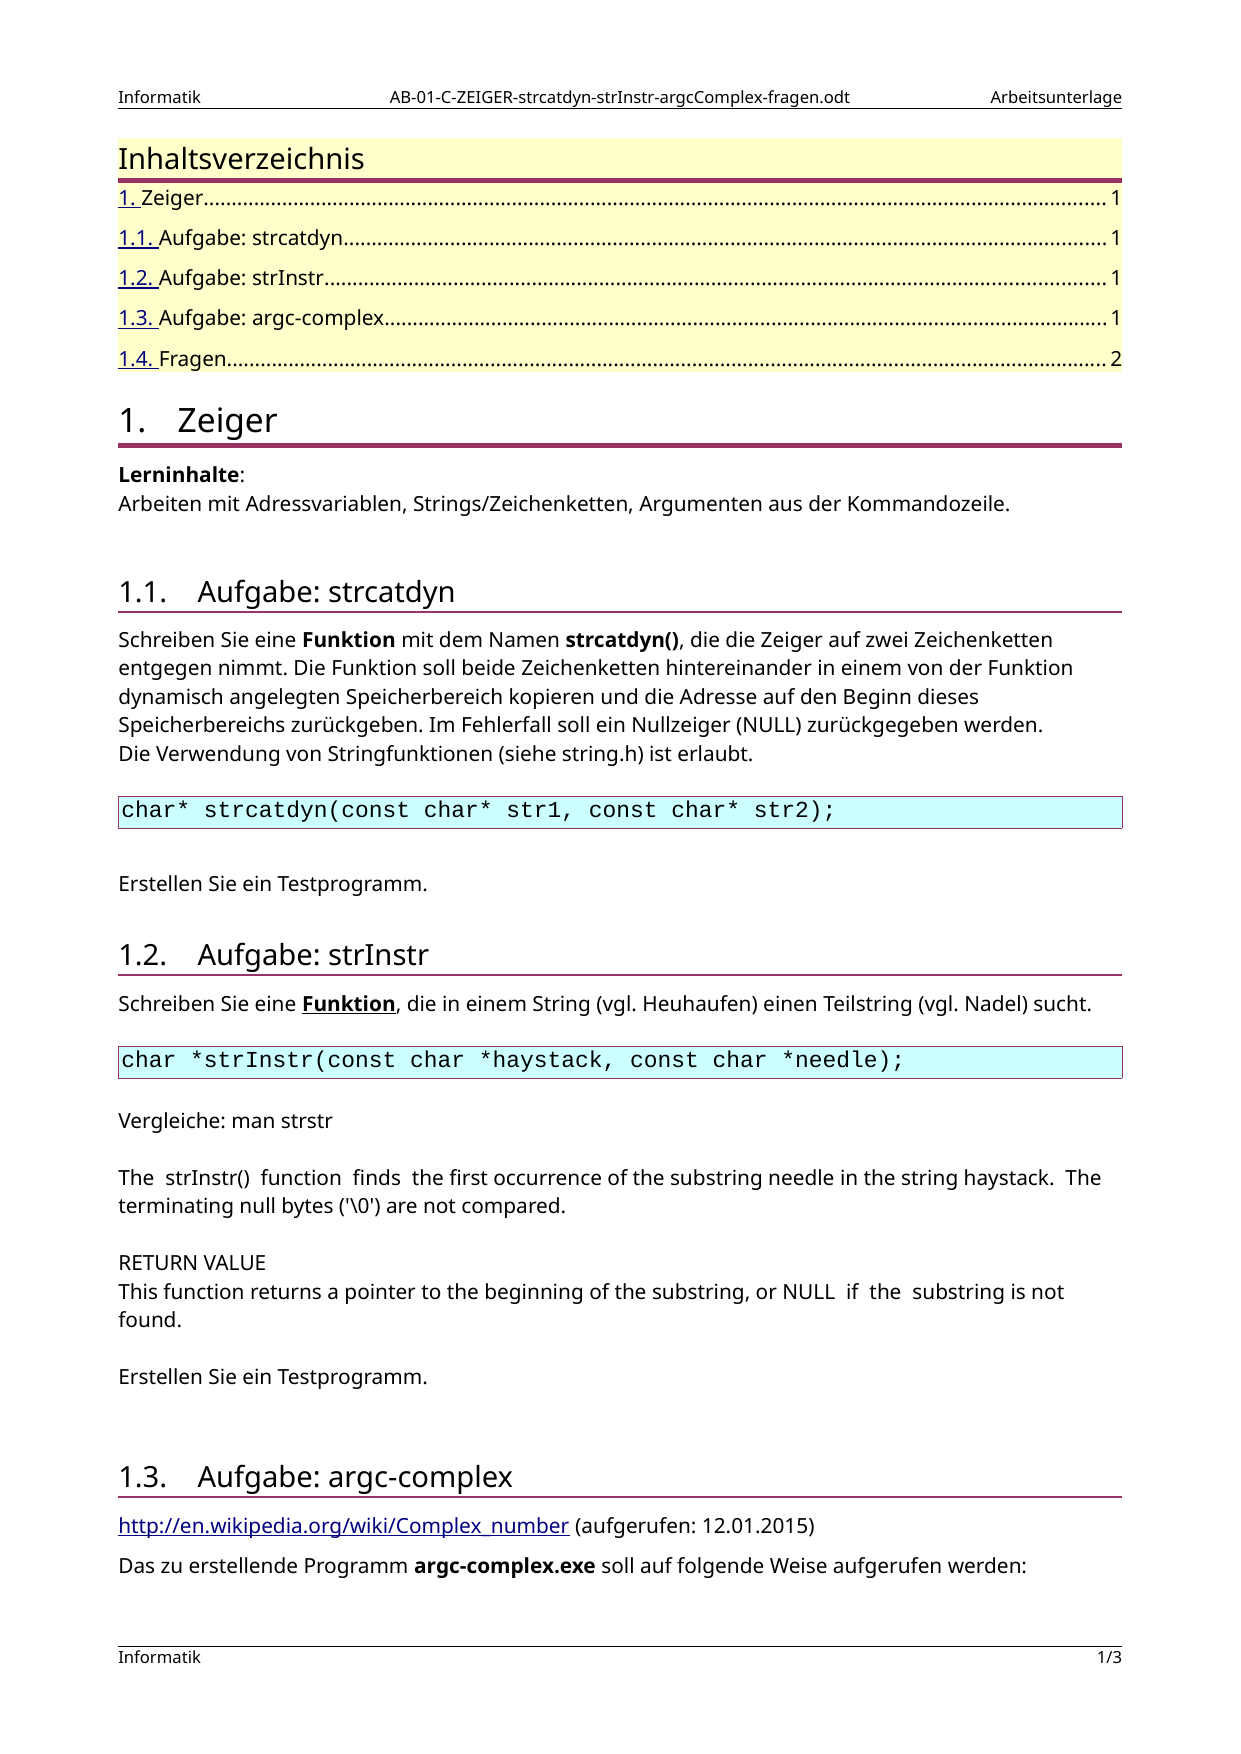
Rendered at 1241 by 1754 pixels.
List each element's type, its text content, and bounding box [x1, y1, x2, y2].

text char* strcatdyn(const char* str1, const char* str2); [119, 797, 1122, 828]
text Vergleiche: man strstr [118, 1106, 1122, 1134]
text 1.1. Aufgabe: strcatdyn 1 [118, 223, 1122, 251]
text char *strInstr(const char *haystack, const char *needle); [119, 1047, 1122, 1078]
text http://en.wikipedia.org/wiki/Complex_number (aufgerufen: 12.01.2015) [118, 1511, 1122, 1539]
text Die Verwendung von Stringfunktionen (siehe string.h) ist erlaubt. [118, 739, 1122, 767]
text Das zu erstellende Programm argc-complex.exe soll auf folgende Weise aufgerufen werden: [118, 1552, 1122, 1580]
text 1.2. Aufgabe: strInstr 1 [118, 263, 1122, 292]
text The strInstr() function finds the first occurrence of the substring needle in the string haystack. The terminating null bytes ('\0') are not compared. [118, 1163, 1122, 1220]
text Schreiben Sie eine Funktion, die in einem String (vgl. Heuhaufen) einen Teilstring (vgl. Nadel) sucht. [118, 989, 1122, 1017]
text Erstellen Sie ein Testprogramm. [118, 1362, 1122, 1391]
subtitle Inhaltsverzeichnis [118, 138, 1122, 178]
text This function returns a pointer to the beginning of the substring, or NULL if the substring is not found. [118, 1277, 1122, 1334]
text 1.4. Fragen 2 [118, 344, 1122, 372]
text Arbeiten mit Adressvariablen, Strings/Zeichenketten, Argumenten aus der Kommandozeile. [118, 489, 1122, 517]
text Schreiben Sie eine Funktion mit dem Namen strcatdyn(), die die Zeiger auf zwei Zeichenketten entgegen nimmt. Die Funktion soll beide Zeichenketten hintereinander in einem von der Funktion dynamisch angelegten Speicherbereich kopieren und die Adresse auf den Beginn dieses Speicherbereichs zurückgeben. Im Fehlerfall soll ein Nullzeiger (NULL) zurückgegeben werden. [118, 625, 1122, 739]
text 1.3. Aufgabe: argc-complex 1 [118, 303, 1122, 332]
text 1. Zeiger 1 [118, 183, 1122, 211]
subtitle Aufgabe: strInstr [118, 934, 1122, 974]
subtitle Zeiger [118, 397, 1122, 443]
subtitle Aufgabe: argc-complex [118, 1456, 1122, 1496]
text RETURN VALUE [118, 1248, 1122, 1277]
text Lerninhalte: [118, 461, 1122, 489]
subtitle Aufgabe: strcatdyn [118, 571, 1122, 611]
text Erstellen Sie ein Testprogramm. [118, 869, 1122, 897]
